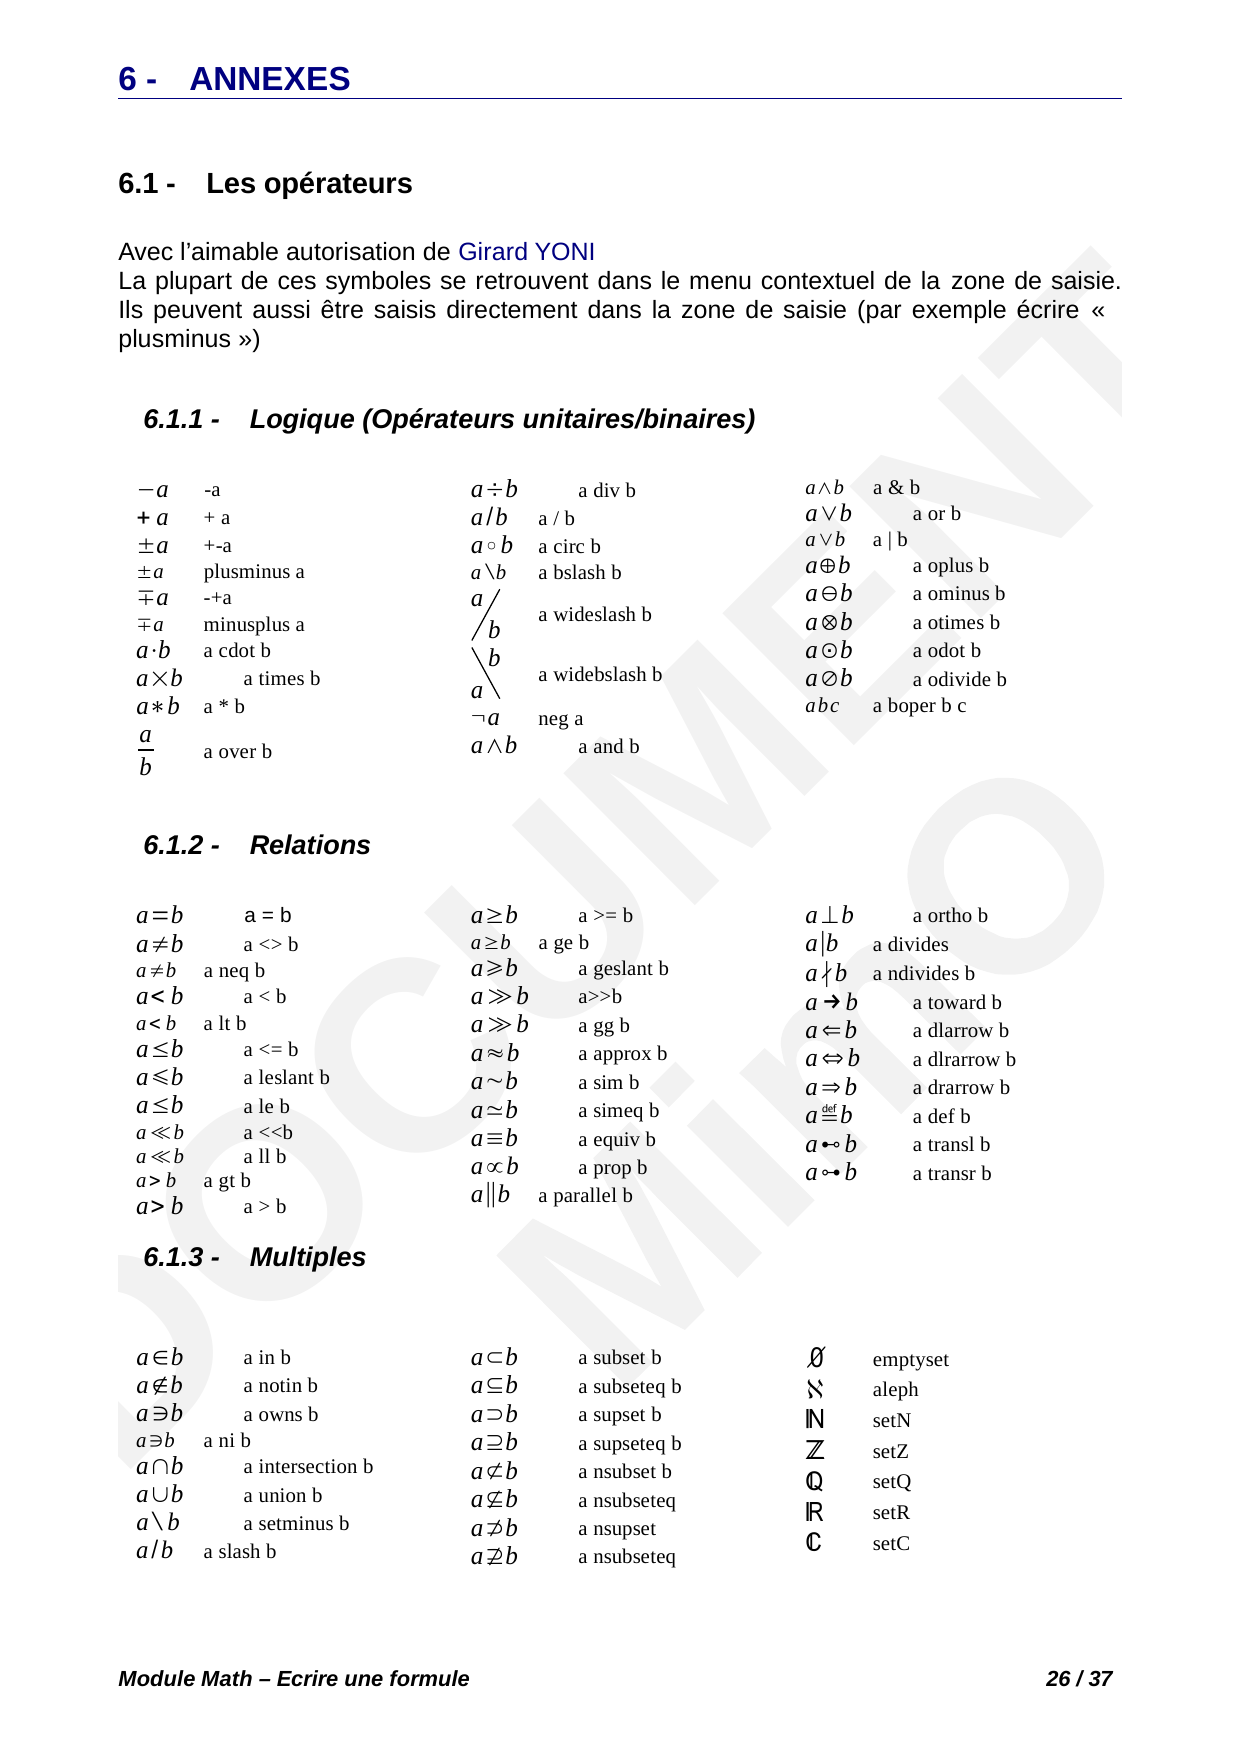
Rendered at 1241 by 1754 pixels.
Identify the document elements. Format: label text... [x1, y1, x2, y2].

text a>>b [453, 982, 787, 1011]
text a nsubseteq [453, 1485, 787, 1514]
text a dlrarrow b [787, 1044, 1122, 1073]
text a | b [787, 527, 1122, 551]
text a simeq b [453, 1096, 787, 1124]
text setZ [787, 1435, 1122, 1466]
text a ni b [118, 1428, 453, 1452]
text aleph [787, 1374, 1122, 1404]
text La plupart de ces symboles se retrouvent dans le menu contextuel de la zone de saisie. Ils peuvent aussi être saisis directement dans la zone de saisie (par exemple écrire « plusminus ») [118, 266, 1122, 353]
text a transr b [787, 1158, 1122, 1187]
text a transl b [787, 1130, 1122, 1158]
text setR [787, 1497, 1122, 1527]
text a ll b [118, 1144, 453, 1168]
text a odot b [787, 636, 1122, 664]
text a gg b [453, 1011, 787, 1039]
text a wideslash b [453, 584, 787, 644]
text a drarrow b [787, 1073, 1122, 1101]
text a ge b [453, 929, 787, 954]
text a <= b [118, 1034, 453, 1063]
text a toward b [787, 988, 1122, 1016]
text -+a [118, 583, 453, 612]
subtitle Annexes [118, 59, 1122, 98]
text a supset b [453, 1400, 787, 1428]
text a geslant b [453, 954, 787, 982]
text a subseteq b [453, 1371, 787, 1400]
text a neq b [118, 958, 453, 982]
text emptyset [787, 1343, 1122, 1374]
text a in b [118, 1343, 453, 1371]
text a otimes b [787, 607, 1122, 636]
text a and b [453, 732, 787, 759]
text a leslant b [118, 1063, 453, 1091]
text a bslash b [453, 560, 787, 584]
subtitle Logique (Opérateurs unitaires/binaires) [143, 403, 1122, 434]
text a divides [787, 929, 1122, 958]
text a <> b [118, 929, 453, 958]
text Avec l’aimable autorisation de Girard YONI [118, 236, 1122, 266]
text a nsupset [453, 1514, 787, 1542]
text a ominus b [787, 579, 1122, 607]
text -a [118, 475, 453, 503]
text a approx b [453, 1039, 787, 1067]
text a >= b [453, 901, 787, 929]
text a parallel b [453, 1181, 787, 1209]
text minusplus a [118, 612, 453, 636]
text a supseteq b [453, 1428, 787, 1457]
text a odivide b [787, 664, 1122, 693]
text a circ b [453, 532, 787, 560]
text a equiv b [453, 1124, 787, 1153]
text neg a [453, 704, 787, 732]
text a intersection b [118, 1452, 453, 1480]
text a notin b [118, 1371, 453, 1399]
subtitle Multiples [143, 1241, 1122, 1272]
text +-a [118, 531, 453, 559]
text a prop b [453, 1153, 787, 1181]
text plusminus a [118, 559, 453, 583]
text a <<b [118, 1120, 453, 1144]
text a slash b [118, 1537, 453, 1564]
subtitle Relations [143, 828, 1122, 859]
text a & b [787, 475, 1122, 499]
text a gt b [118, 1168, 453, 1192]
text a def b [787, 1101, 1122, 1130]
text a = b [118, 901, 453, 929]
text a owns b [118, 1399, 453, 1428]
text setQ [787, 1466, 1122, 1497]
text a / b [453, 504, 787, 532]
text a over b [118, 720, 453, 781]
text setC [787, 1527, 1122, 1558]
text a times b [118, 664, 453, 692]
text a boper b c [787, 693, 1122, 717]
text a le b [118, 1091, 453, 1120]
text a widebslash b [453, 644, 787, 704]
text a ortho b [787, 901, 1122, 929]
text a union b [118, 1480, 453, 1509]
text a oplus b [787, 551, 1122, 579]
text a nsubseteq [453, 1542, 787, 1571]
text + a [118, 503, 453, 531]
text a * b [118, 692, 453, 720]
text a subset b [453, 1343, 787, 1371]
subtitle Les opérateurs [118, 166, 1122, 199]
text a ndivides b [787, 958, 1122, 988]
text a div b [453, 475, 787, 504]
text a < b [118, 982, 453, 1011]
text a or b [787, 499, 1122, 527]
text a lt b [118, 1011, 453, 1034]
text a > b [118, 1192, 453, 1221]
text a dlarrow b [787, 1016, 1122, 1044]
text setN [787, 1404, 1122, 1435]
text a setminus b [118, 1509, 453, 1537]
text a sim b [453, 1067, 787, 1096]
text a cdot b [118, 636, 453, 664]
text a nsubset b [453, 1457, 787, 1485]
